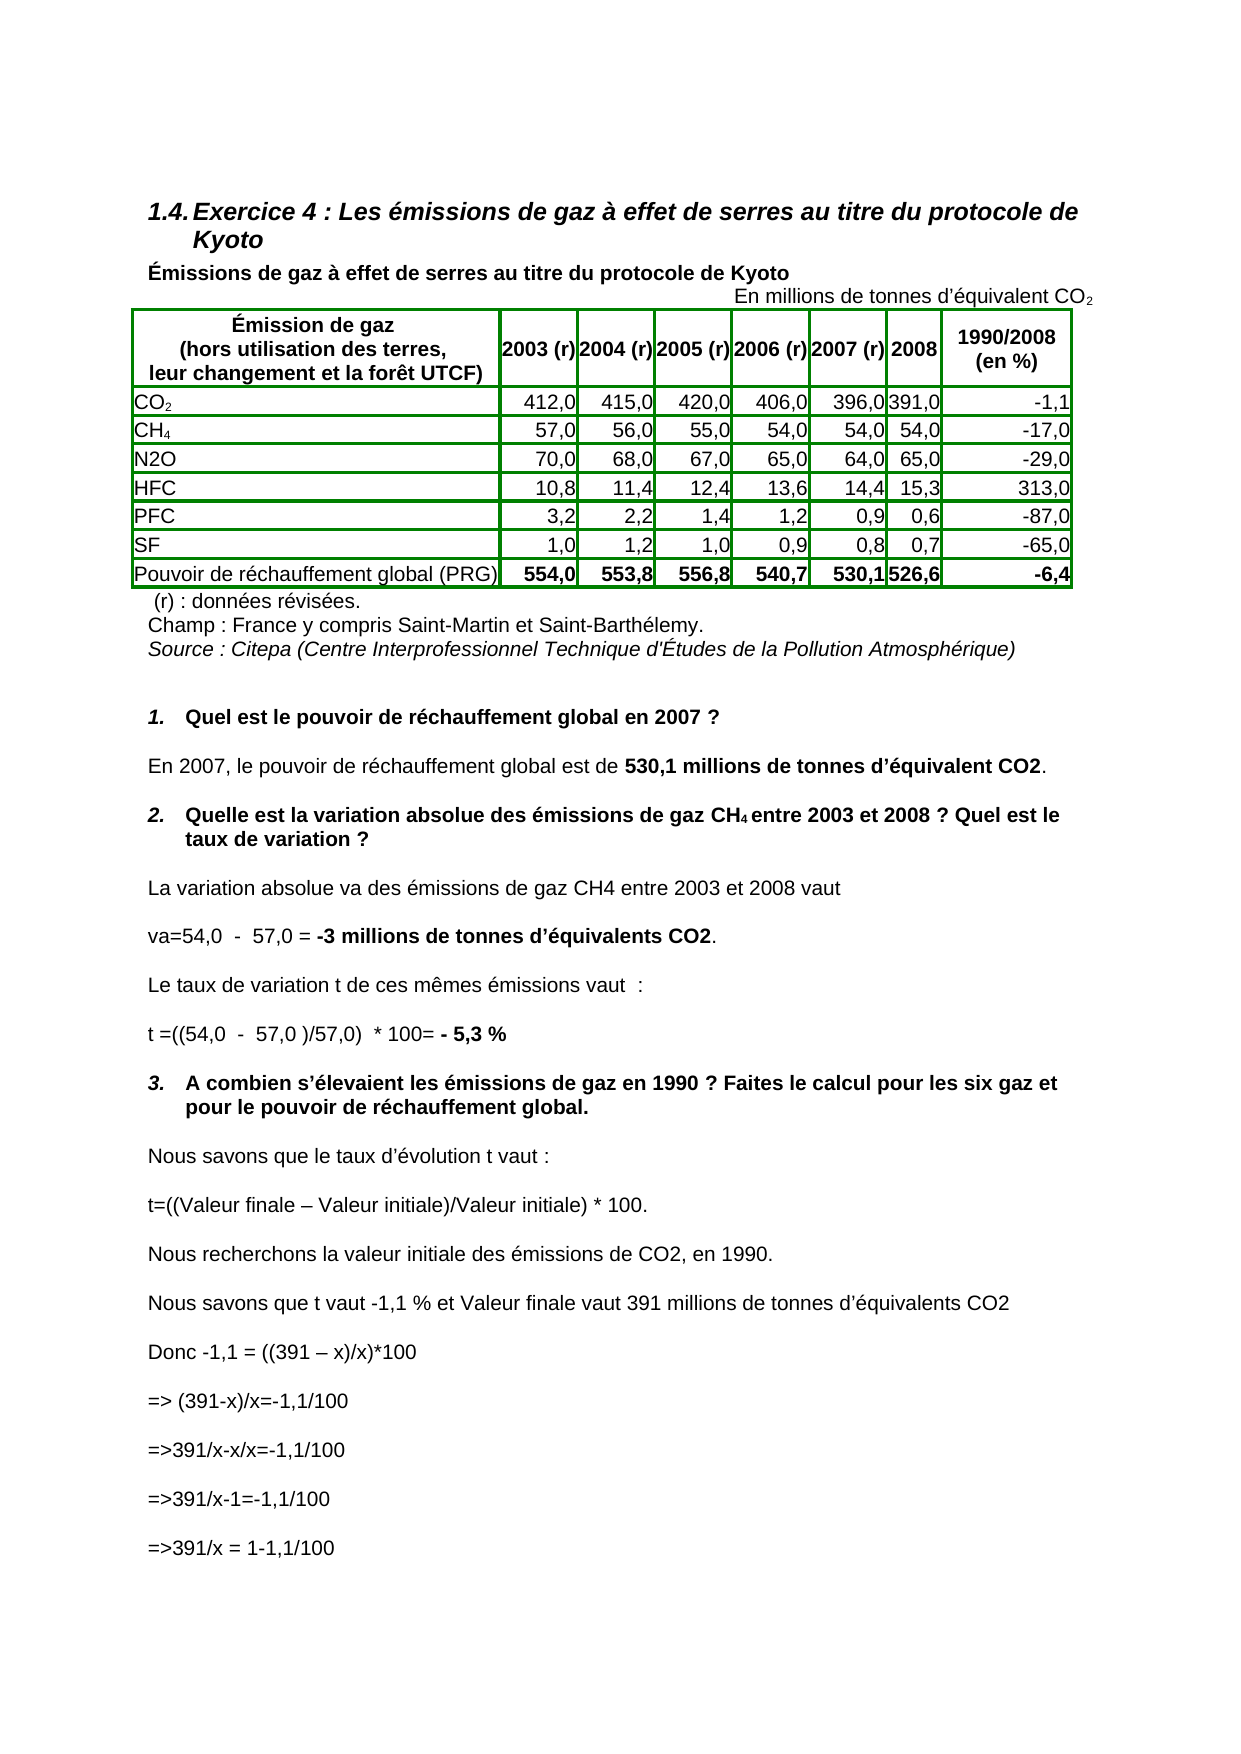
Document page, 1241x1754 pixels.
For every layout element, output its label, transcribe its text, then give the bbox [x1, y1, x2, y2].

table_header 1990/2008 (en %) [943, 311, 1070, 385]
text =>391/x-1=-1,1/100 [148, 1487, 1093, 1511]
table_cell CH4 [134, 417, 498, 442]
table_cell 1,0 [502, 531, 576, 557]
table_header Émission de gaz (hors utilisation des terres, leur changement et la forêt UTCF) [134, 311, 498, 385]
table_cell 10,8 [502, 474, 576, 499]
table_cell 56,0 [579, 417, 653, 442]
table_cell 554,0 [502, 560, 576, 585]
table_cell 556,8 [656, 560, 730, 585]
table_header 2007 (r) [811, 311, 885, 385]
table_header 2003 (r) [502, 311, 576, 385]
text Donc -1,1 = ((391 – x)/x)*100 [148, 1340, 1093, 1364]
table_cell 530,1 [811, 560, 885, 585]
table_cell 313,0 [943, 474, 1070, 499]
table_cell 391,0 [888, 388, 940, 413]
subtitle Exercice 4 : Les émissions de gaz à effet de serres au titre du protocole de Kyoto [148, 197, 1093, 254]
text Émissions de gaz à effet de serres au titre du protocole de Kyoto [148, 260, 1093, 284]
table_cell 65,0 [888, 445, 940, 471]
list Quelle est la variation absolue des émissions de gaz CH4 entre 2003 et 2008 ? Quel est le taux de variation ? [148, 802, 1093, 850]
table_cell 70,0 [502, 445, 576, 471]
table_cell 11,4 [579, 474, 653, 499]
table_cell HFC [134, 474, 498, 499]
table_cell 412,0 [502, 388, 576, 413]
text va=54,0 - 57,0 = -3 millions de tonnes d’équivalents CO2. [148, 924, 1093, 948]
text t =((54,0 - 57,0 )/57,0) * 100= - 5,3 % [148, 1022, 1093, 1046]
table_cell -1,1 [943, 388, 1070, 413]
text (r) : données révisées. [148, 588, 1093, 612]
list Quel est le pouvoir de réchauffement global en 2007 ? [148, 704, 1093, 728]
table_cell Pouvoir de réchauffement global (PRG) [134, 560, 498, 585]
text =>391/x = 1-1,1/100 [148, 1536, 1093, 1560]
table_cell 540,7 [733, 560, 808, 585]
table_cell 406,0 [733, 388, 808, 413]
text Nous savons que t vaut -1,1 % et Valeur finale vaut 391 millions de tonnes d’équivalents CO2 [148, 1291, 1093, 1315]
text Le taux de variation t de ces mêmes émissions vaut : [148, 973, 1093, 997]
table_cell 67,0 [656, 445, 730, 471]
table_cell 1,4 [656, 503, 730, 528]
table_cell PFC [134, 503, 498, 528]
table_cell 55,0 [656, 417, 730, 442]
table_cell 54,0 [733, 417, 808, 442]
table_cell 1,0 [656, 531, 730, 557]
text => (391-x)/x=-1,1/100 [148, 1389, 1093, 1413]
table_cell N2O [134, 445, 498, 471]
table_cell 0,8 [811, 531, 885, 557]
text Champ : France y compris Saint-Martin et Saint-Barthélemy. [148, 612, 1093, 636]
table_cell 3,2 [502, 503, 576, 528]
table_cell -87,0 [943, 503, 1070, 528]
table_cell 54,0 [811, 417, 885, 442]
table_cell 526,6 [888, 560, 940, 585]
table_cell SF [134, 531, 498, 557]
table_cell 553,8 [579, 560, 653, 585]
table_cell 1,2 [733, 503, 808, 528]
table_header 2004 (r) [579, 311, 653, 385]
table_cell 420,0 [656, 388, 730, 413]
table_cell CO2 [134, 388, 498, 413]
table_cell -17,0 [943, 417, 1070, 442]
table_cell 68,0 [579, 445, 653, 471]
table_header 2006 (r) [733, 311, 808, 385]
text En 2007, le pouvoir de réchauffement global est de 530,1 millions de tonnes d’équivalent CO2. [148, 753, 1093, 777]
list A combien s’élevaient les émissions de gaz en 1990 ? Faites le calcul pour les six gaz et pour le pouvoir de réchauffement global. [148, 1071, 1093, 1119]
table_cell 0,9 [733, 531, 808, 557]
table_cell 2,2 [579, 503, 653, 528]
text En millions de tonnes d’équivalent CO2 [148, 284, 1093, 308]
table_cell 396,0 [811, 388, 885, 413]
text La variation absolue va des émissions de gaz CH4 entre 2003 et 2008 vaut [148, 875, 1093, 899]
table_cell 57,0 [502, 417, 576, 442]
table_cell 12,4 [656, 474, 730, 499]
table_cell 64,0 [811, 445, 885, 471]
table_cell -29,0 [943, 445, 1070, 471]
text Nous recherchons la valeur initiale des émissions de CO2, en 1990. [148, 1242, 1093, 1266]
table_cell 415,0 [579, 388, 653, 413]
text Source : Citepa (Centre Interprofessionnel Technique d'Études de la Pollution Atmosphérique) [148, 636, 1093, 660]
table_cell 0,7 [888, 531, 940, 557]
table_cell 0,9 [811, 503, 885, 528]
table_cell -6,4 [943, 560, 1070, 585]
text t=((Valeur finale – Valeur initiale)/Valeur initiale) * 100. [148, 1193, 1093, 1217]
table_cell 65,0 [733, 445, 808, 471]
text Nous savons que le taux d’évolution t vaut : [148, 1144, 1093, 1168]
text =>391/x-x/x=-1,1/100 [148, 1438, 1093, 1462]
table_cell 0,6 [888, 503, 940, 528]
table_cell -65,0 [943, 531, 1070, 557]
table_cell 14,4 [811, 474, 885, 499]
table_cell 54,0 [888, 417, 940, 442]
table_header 2005 (r) [656, 311, 730, 385]
table_cell 15,3 [888, 474, 940, 499]
table_cell 13,6 [733, 474, 808, 499]
table_cell 1,2 [579, 531, 653, 557]
table_header 2008 [888, 311, 940, 385]
